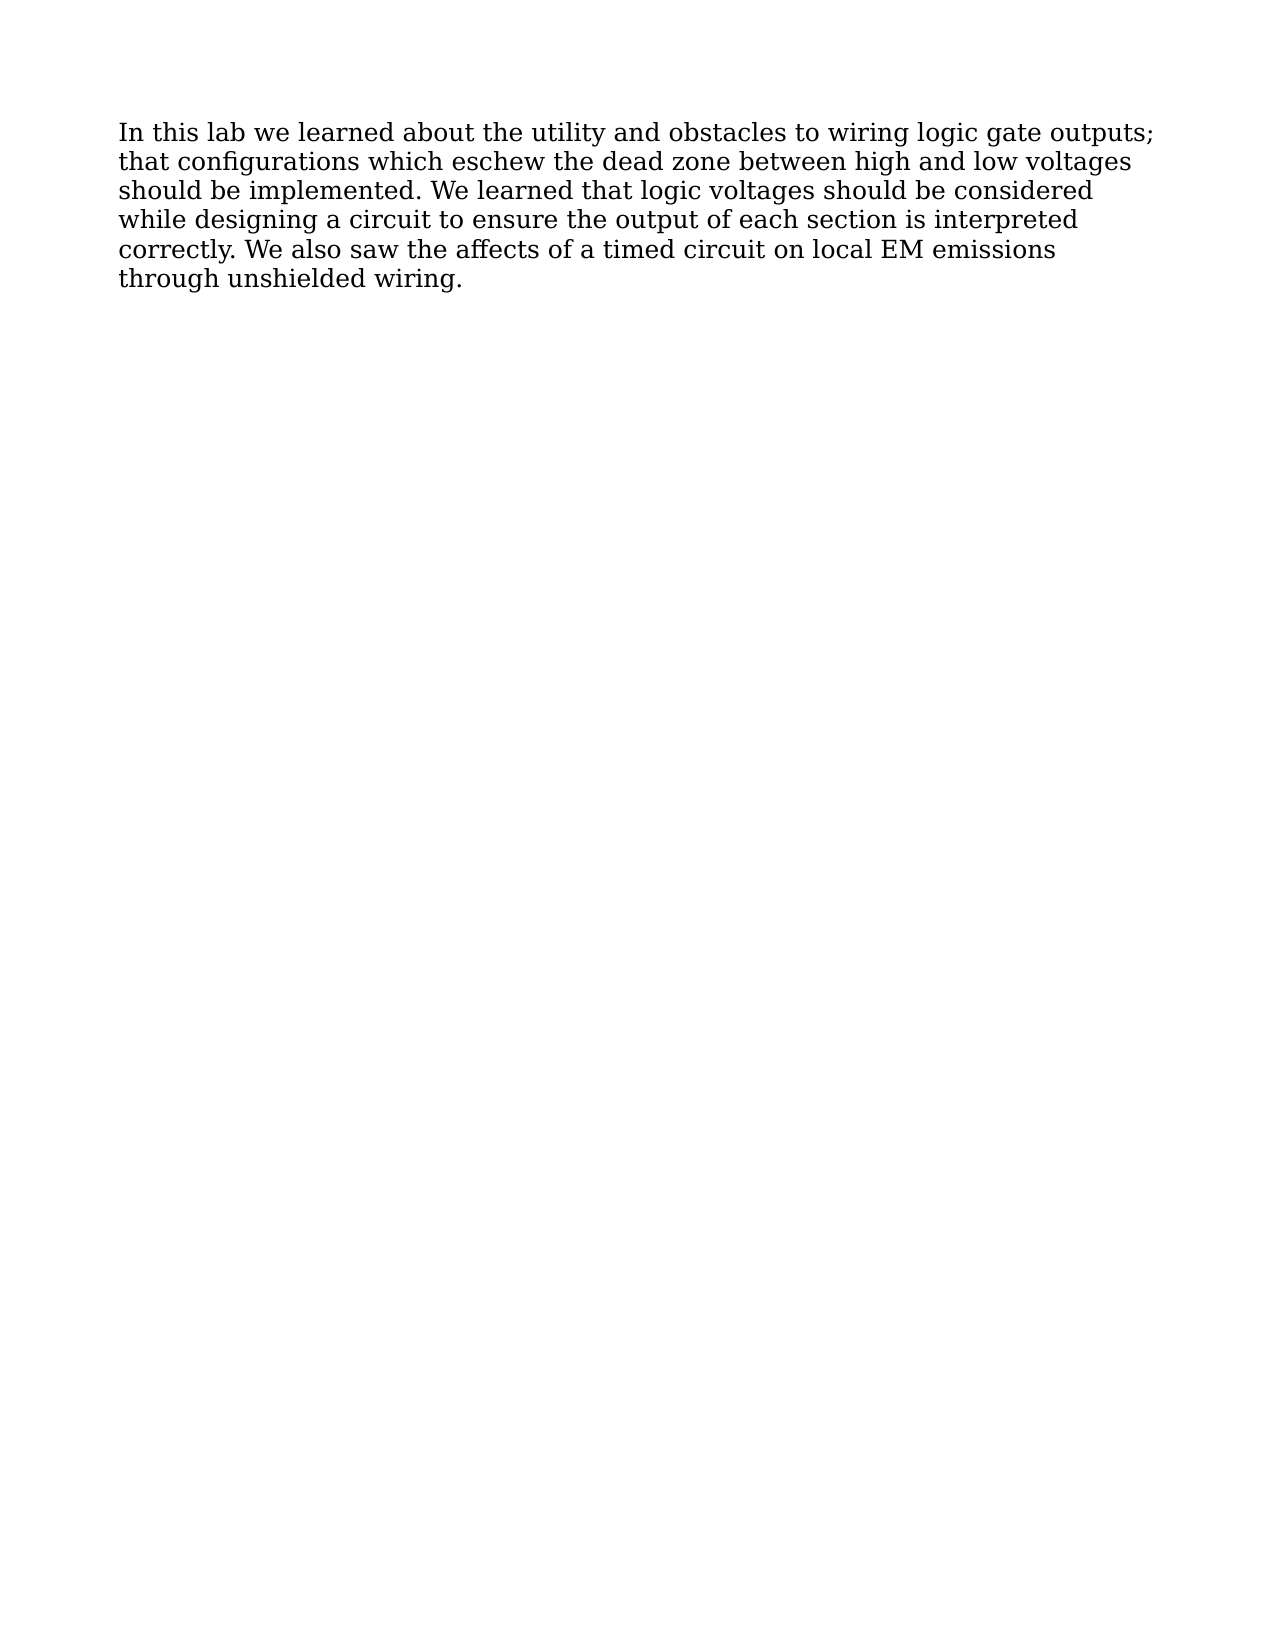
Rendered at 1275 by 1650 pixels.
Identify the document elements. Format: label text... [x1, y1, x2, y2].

text In this lab we learned about the utility and obstacles to wiring logic gate outputs; that configurations which eschew the dead zone between high and low voltages should be implemented. We learned that logic voltages should be considered while designing a circuit to ensure the output of each section is interpreted correctly. We also saw the affects of a timed circuit on local EM emissions through unshielded wiring. [118, 118, 1157, 293]
